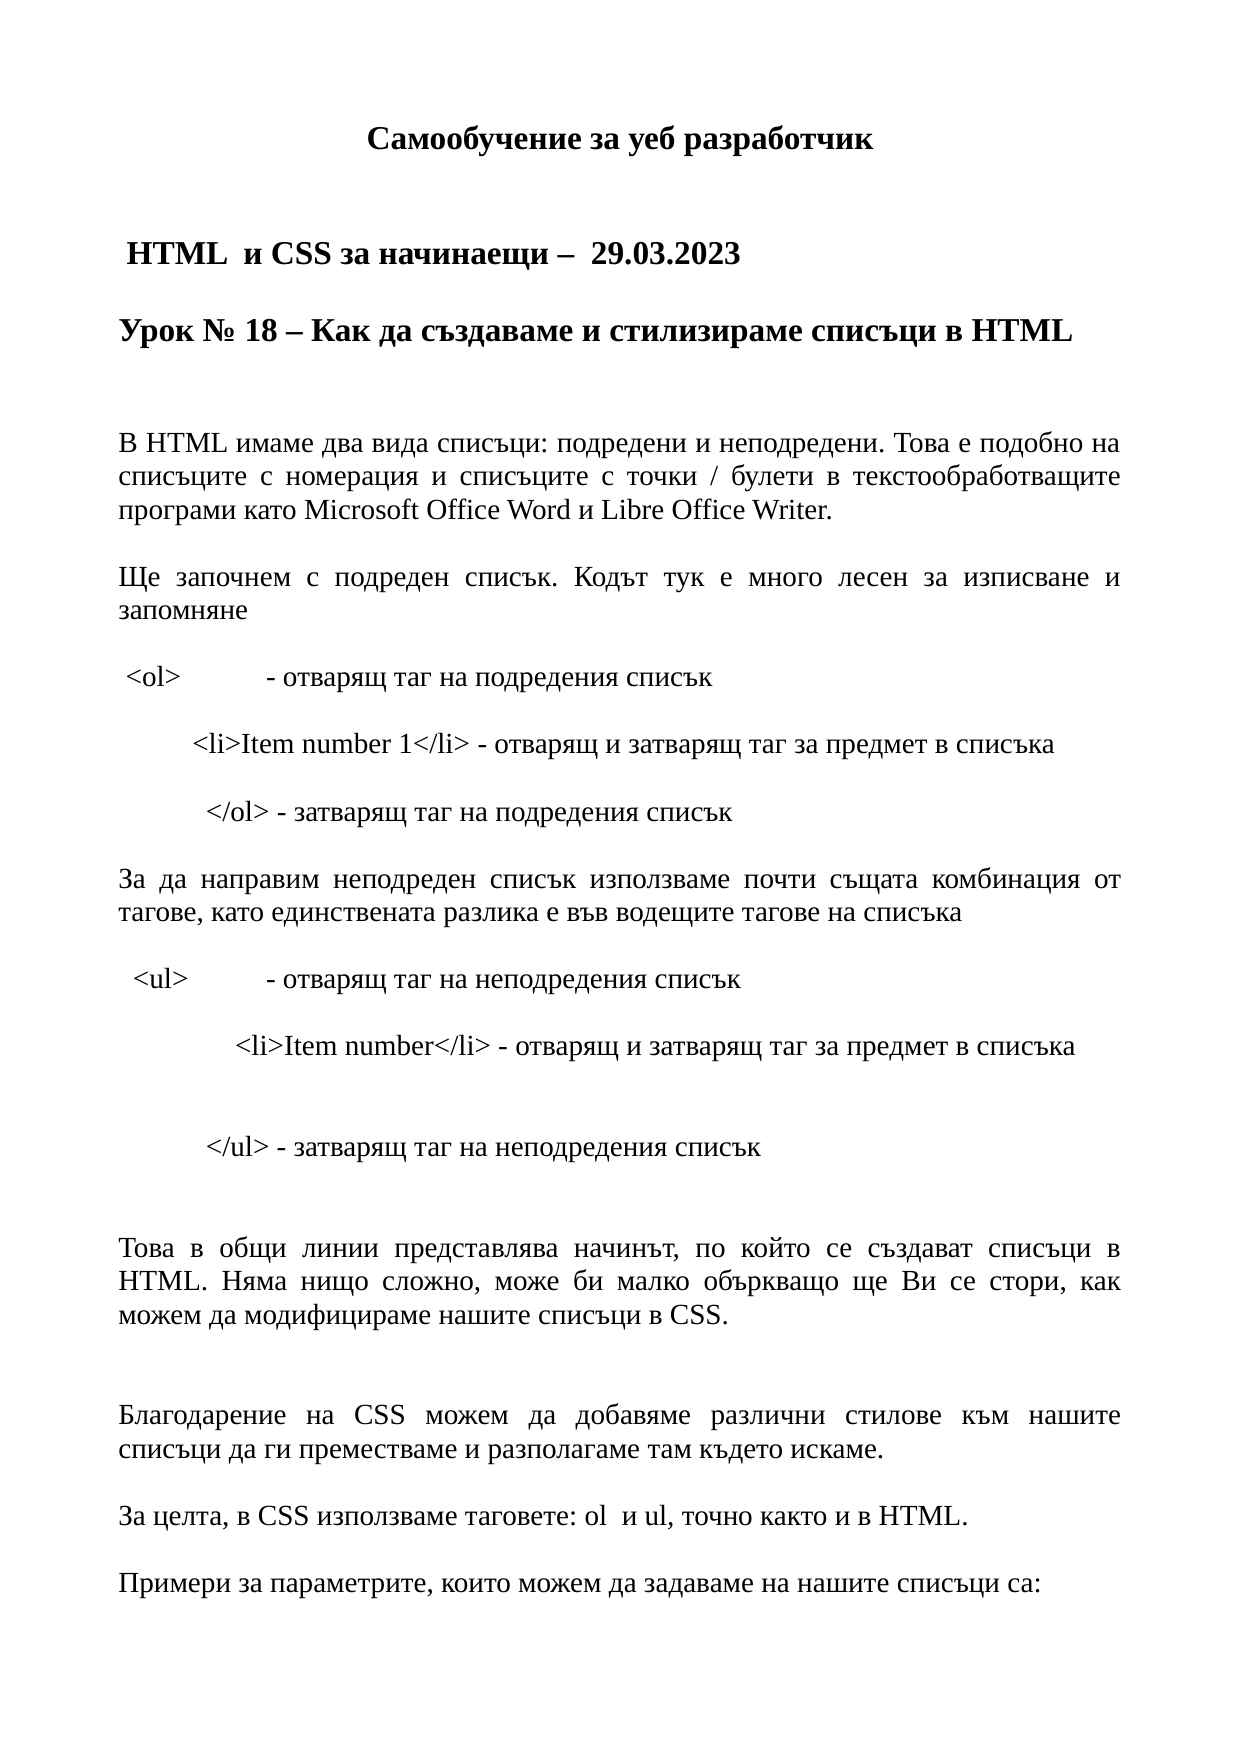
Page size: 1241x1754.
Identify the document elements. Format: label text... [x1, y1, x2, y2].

text <ul> - отварящ таг на неподредения списък [118, 961, 1122, 995]
text Това в общи линии представлява начинът, по който се създават списъци в HTML. Няма нищо сложно, може би малко объркващо ще Ви се стори, как можем да модифицираме нашите списъци в CSS. [118, 1230, 1122, 1330]
text Самообучение за уеб разработчик [118, 118, 1122, 156]
text За целта, в CSS използваме таговете: ol и ul, точно както и в HTML. [118, 1498, 1122, 1532]
text </оl> - затварящ таг на подредения списък [118, 794, 1122, 827]
text <li>Item number 1</li> - отварящ и затварящ таг за предмет в списъка [118, 727, 1122, 760]
text <li>Item number</li> - отварящ и затварящ таг за предмет в списъка [118, 1028, 1122, 1062]
text Примери за параметрите, които можем да задаваме на нашите списъци са: [118, 1565, 1122, 1599]
text Урок № 18 – Как да създаваме и стилизираме списъци в HTML [118, 310, 1122, 348]
text Благодарение на CSS можем да добавяме различни стилове към нашите списъци да ги преместваме и разполагаме там където искаме. [118, 1397, 1122, 1464]
text В HTML имаме два вида списъци: подредени и неподредени. Това е подобно на списъците с номерация и списъците с точки / булети в текстообработващите програми като Microsoft Office Word и Libre Office Writer. [118, 425, 1122, 525]
text HTML и CSS за начинаещи – 29.03.2023 [118, 233, 1122, 271]
text <оl> - отварящ таг на подредения списък [118, 659, 1122, 693]
text Ще започнем с подреден списък. Кодът тук е много лесен за изписване и запомняне [118, 559, 1122, 626]
text За да направим неподреден списък използваме почти същата комбинация от тагове, като единствената разлика е във водещите тагове на списъка [118, 861, 1122, 928]
text </ul> - затварящ таг на неподредения списък [118, 1129, 1122, 1163]
